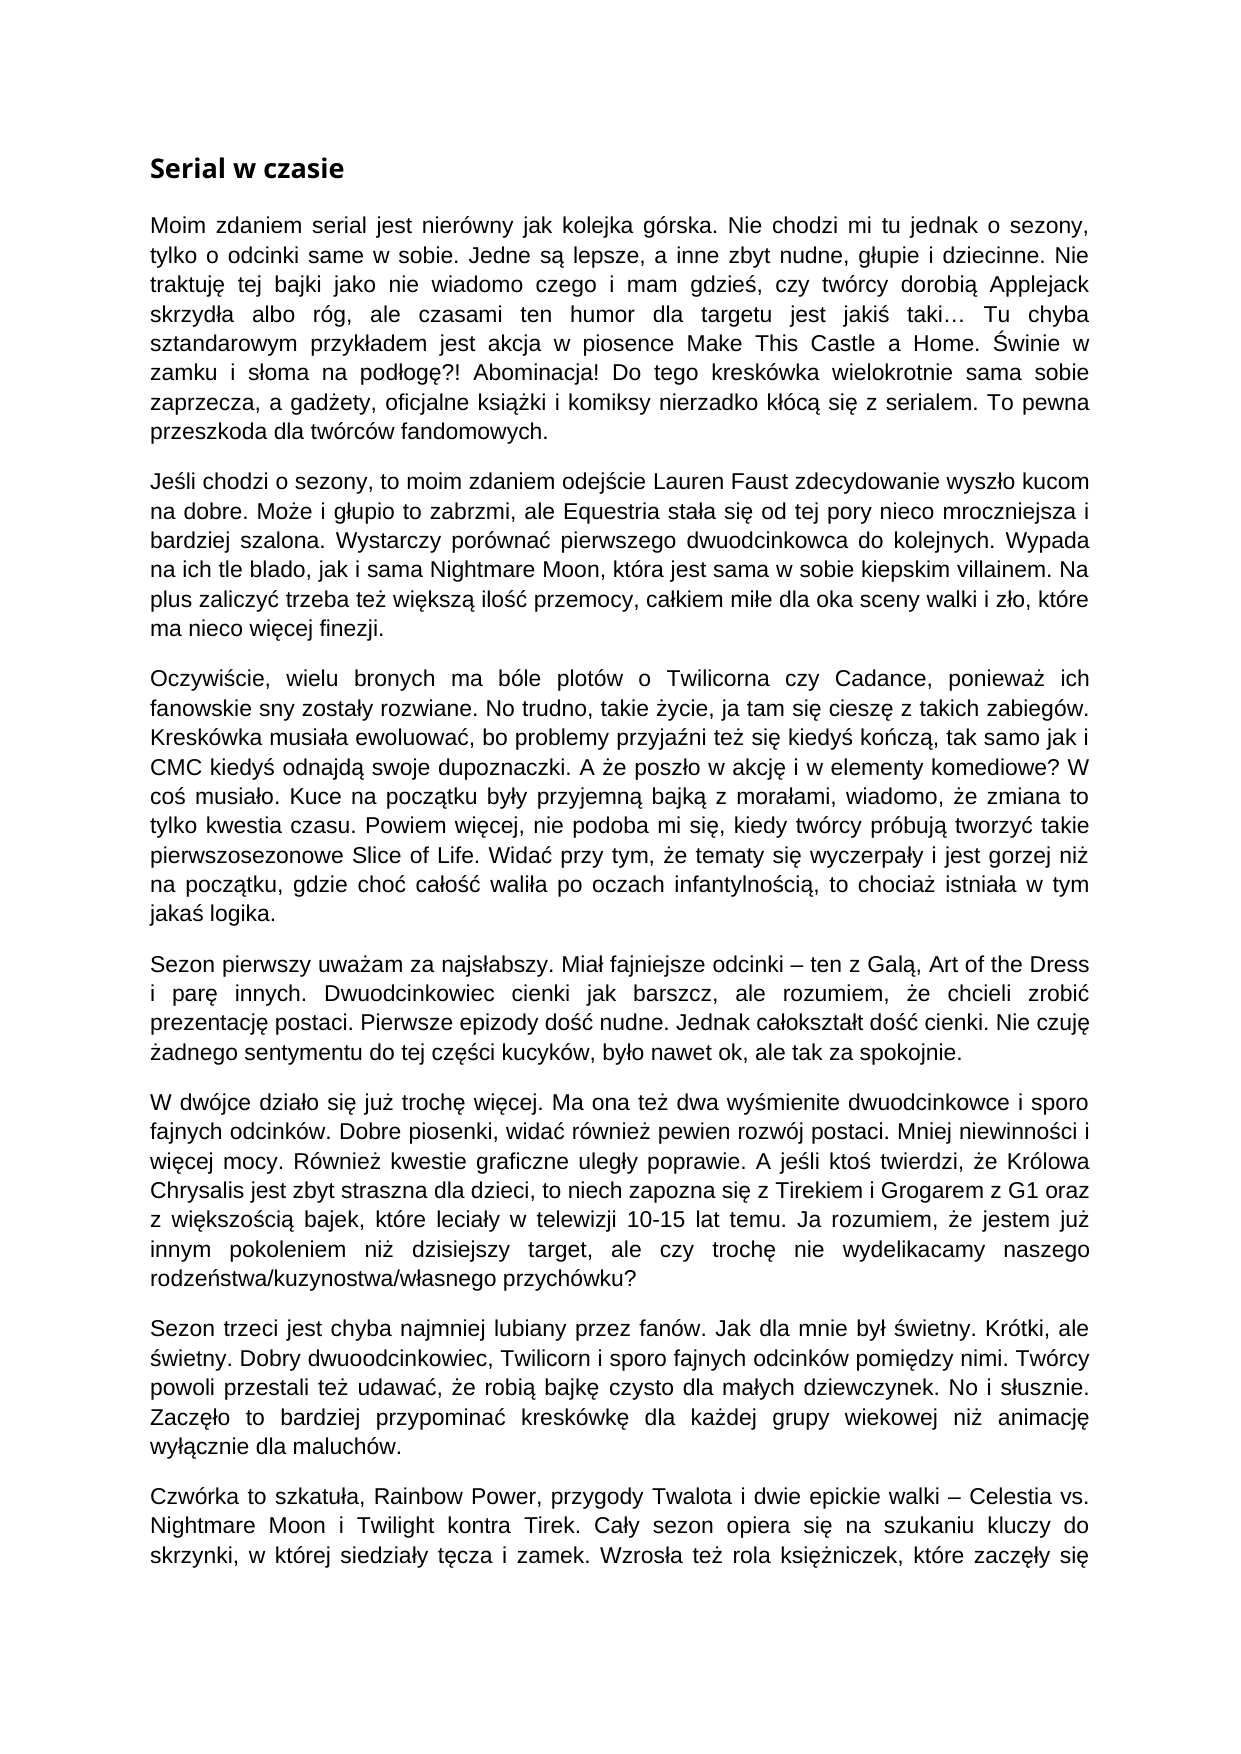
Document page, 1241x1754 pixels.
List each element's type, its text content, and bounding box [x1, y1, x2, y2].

subtitle Serial w czasie [150, 150, 1091, 187]
text Sezon pierwszy uważam za najsłabszy. Miał fajniejsze odcinki – ten z Galą, Art of the Dress i parę innych. Dwuodcinkowiec cienki jak barszcz, ale rozumiem, że chcieli zrobić prezentację postaci. Pierwsze epizody dość nudne. Jednak całokształt dość cienki. Nie czuję żadnego sentymentu do tej części kucyków, było nawet ok, ale tak za spokojnie. [150, 951, 1091, 1065]
text Moim zdaniem serial jest nierówny jak kolejka górska. Nie chodzi mi tu jednak o sezony, tylko o odcinki same w sobie. Jedne są lepsze, a inne zbyt nudne, głupie i dziecinne. Nie traktuję tej bajki jako nie wiadomo czego i mam gdzieś, czy twórcy dorobią Applejack skrzydła albo róg, ale czasami ten humor dla targetu jest jakiś taki… Tu chyba sztandarowym przykładem jest akcja w piosence Make This Castle a Home. Świnie w zamku i słoma na podłogę?! Abominacja! Do tego kreskówka wielokrotnie sama sobie zaprzecza, a gadżety, oficjalne książki i komiksy nierzadko kłócą się z serialem. To pewna przeszkoda dla twórców fandomowych. [150, 213, 1091, 444]
text W dwójce działo się już trochę więcej. Ma ona też dwa wyśmienite dwuodcinkowce i sporo fajnych odcinków. Dobre piosenki, widać również pewien rozwój postaci. Mniej niewinności i więcej mocy. Również kwestie graficzne uległy poprawie. A jeśli ktoś twierdzi, że Królowa Chrysalis jest zbyt straszna dla dzieci, to niech zapozna się z Tirekiem i Grogarem z G1 oraz z większością bajek, które leciały w telewizji 10-15 lat temu. Ja rozumiem, że jestem już innym pokoleniem niż dzisiejszy target, ale czy trochę nie wydelikacamy naszego rodzeństwa/kuzynostwa/własnego przychówku? [150, 1090, 1091, 1292]
text Czwórka to szkatuła, Rainbow Power, przygody Twalota i dwie epickie walki – Celestia vs. Nightmare Moon i Twilight kontra Tirek. Cały sezon opiera się na szukaniu kluczy do skrzynki, w której siedziały tęcza i zamek. Wzrosła też rola księżniczek, które zaczęły się [150, 1484, 1091, 1568]
text Oczywiście, wielu bronych ma bóle plotów o Twilicorna czy Cadance, ponieważ ich fanowskie sny zostały rozwiane. No trudno, takie życie, ja tam się cieszę z takich zabiegów. Kreskówka musiała ewoluować, bo problemy przyjaźni też się kiedyś kończą, tak samo jak i CMC kiedyś odnajdą swoje dupoznaczki. A że poszło w akcję i w elementy komediowe? W coś musiało. Kuce na początku były przyjemną bajką z morałami, wiadomo, że zmiana to tylko kwestia czasu. Powiem więcej, nie podoba mi się, kiedy twórcy próbują tworzyć takie pierwszosezonowe Slice of Life. Widać przy tym, że tematy się wyczerpały i jest gorzej niż na początku, gdzie choć całość waliła po oczach infantylnością, to chociaż istniała w tym jakaś logika. [150, 666, 1091, 927]
text Sezon trzeci jest chyba najmniej lubiany przez fanów. Jak dla mnie był świetny. Krótki, ale świetny. Dobry dwuoodcinkowiec, Twilicorn i sporo fajnych odcinków pomiędzy nimi. Twórcy powoli przestali też udawać, że robią bajkę czysto dla małych dziewczynek. No i słusznie. Zaczęło to bardziej przypominać kreskówkę dla każdej grupy wiekowej niż animację wyłącznie dla maluchów. [150, 1316, 1091, 1459]
text Jeśli chodzi o sezony, to moim zdaniem odejście Lauren Faust zdecydowanie wyszło kucom na dobre. Może i głupio to zabrzmi, ale Equestria stała się od tej pory nieco mroczniejsza i bardziej szalona. Wystarczy porównać pierwszego dwuodcinkowca do kolejnych. Wypada na ich tle blado, jak i sama Nightmare Moon, która jest sama w sobie kiepskim villainem. Na plus zaliczyć trzeba też większą ilość przemocy, całkiem miłe dla oka sceny walki i zło, które ma nieco więcej finezji. [150, 469, 1091, 642]
